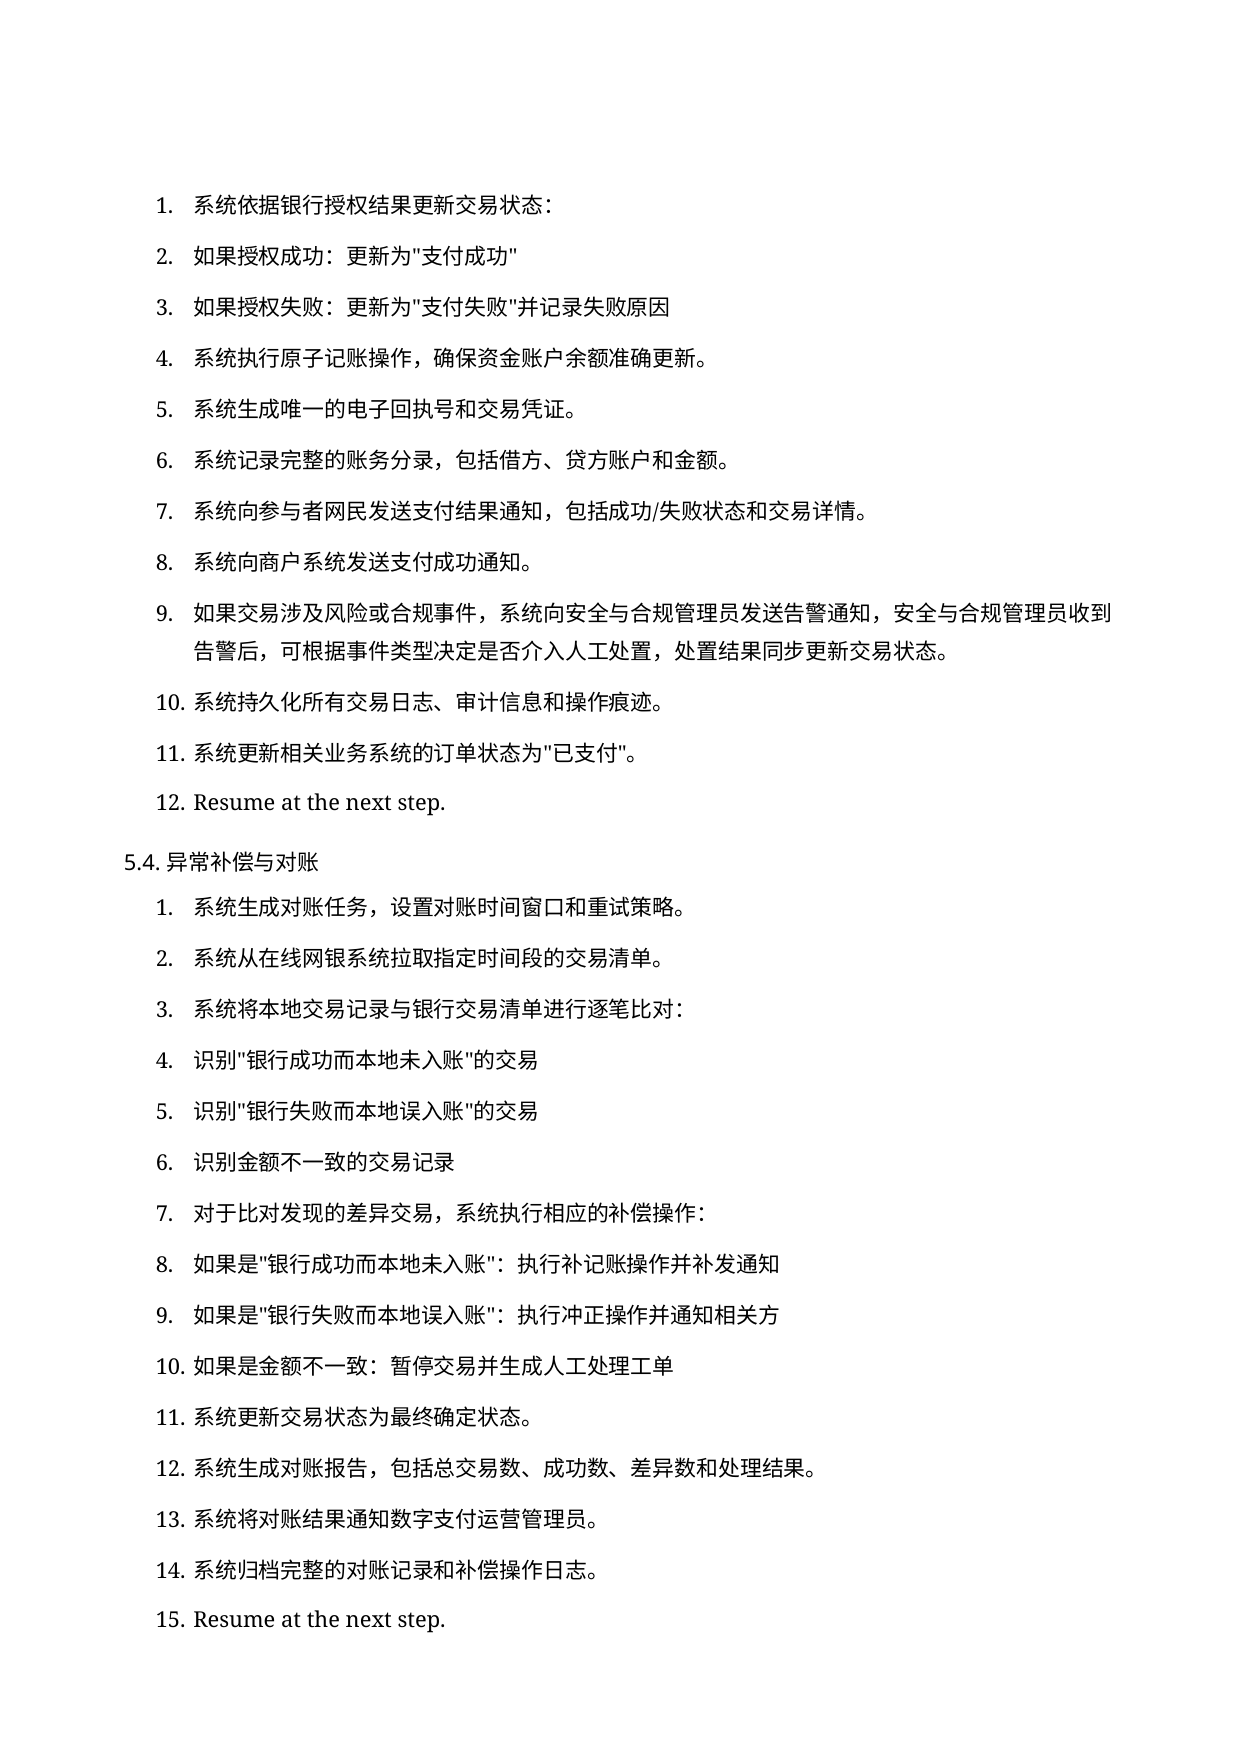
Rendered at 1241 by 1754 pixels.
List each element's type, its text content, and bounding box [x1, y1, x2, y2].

list 识别金额不一致的交易记录 [156, 1145, 1122, 1177]
list 系统将对账结果通知数字支付运营管理员。 [156, 1502, 1122, 1534]
list 系统向商户系统发送支付成功通知。 [156, 545, 1122, 577]
list 系统生成对账报告，包括总交易数、成功数、差异数和处理结果。 [156, 1451, 1122, 1483]
list 识别"银行失败而本地误入账"的交易 [156, 1094, 1122, 1126]
list Resume at the next step. [156, 1604, 1122, 1634]
list Resume at the next step. [156, 787, 1122, 817]
list 系统生成对账任务，设置对账时间窗口和重试策略。 [156, 890, 1122, 922]
list 如果交易涉及风险或合规事件，系统向安全与合规管理员发送告警通知，安全与合规管理员收到告警后，可根据事件类型决定是否介入人工处置，处置结果同步更新交易状态。 [156, 596, 1122, 666]
list 对于比对发现的差异交易，系统执行相应的补偿操作： [156, 1196, 1122, 1228]
list 系统更新交易状态为最终确定状态。 [156, 1400, 1122, 1432]
list 如果授权成功：更新为"支付成功" [156, 239, 1122, 270]
list 如果是金额不一致：暂停交易并生成人工处理工单 [156, 1349, 1122, 1381]
subtitle 异常补偿与对账 [118, 845, 1122, 877]
list 系统依据银行授权结果更新交易状态： [156, 188, 1122, 219]
list 系统将本地交易记录与银行交易清单进行逐笔比对： [156, 992, 1122, 1024]
list 系统记录完整的账务分录，包括借方、贷方账户和金额。 [156, 443, 1122, 474]
list 识别"银行成功而本地未入账"的交易 [156, 1043, 1122, 1075]
list 系统归档完整的对账记录和补偿操作日志。 [156, 1553, 1122, 1585]
list 系统更新相关业务系统的订单状态为"已支付"。 [156, 736, 1122, 768]
list 系统生成唯一的电子回执号和交易凭证。 [156, 392, 1122, 423]
list 如果是"银行成功而本地未入账"：执行补记账操作并补发通知 [156, 1247, 1122, 1279]
list 系统持久化所有交易日志、审计信息和操作痕迹。 [156, 685, 1122, 717]
list 如果授权失败：更新为"支付失败"并记录失败原因 [156, 290, 1122, 321]
list 系统执行原子记账操作，确保资金账户余额准确更新。 [156, 341, 1122, 372]
list 如果是"银行失败而本地误入账"：执行冲正操作并通知相关方 [156, 1298, 1122, 1330]
list 系统从在线网银系统拉取指定时间段的交易清单。 [156, 941, 1122, 973]
list 系统向参与者网民发送支付结果通知，包括成功/失败状态和交易详情。 [156, 494, 1122, 526]
